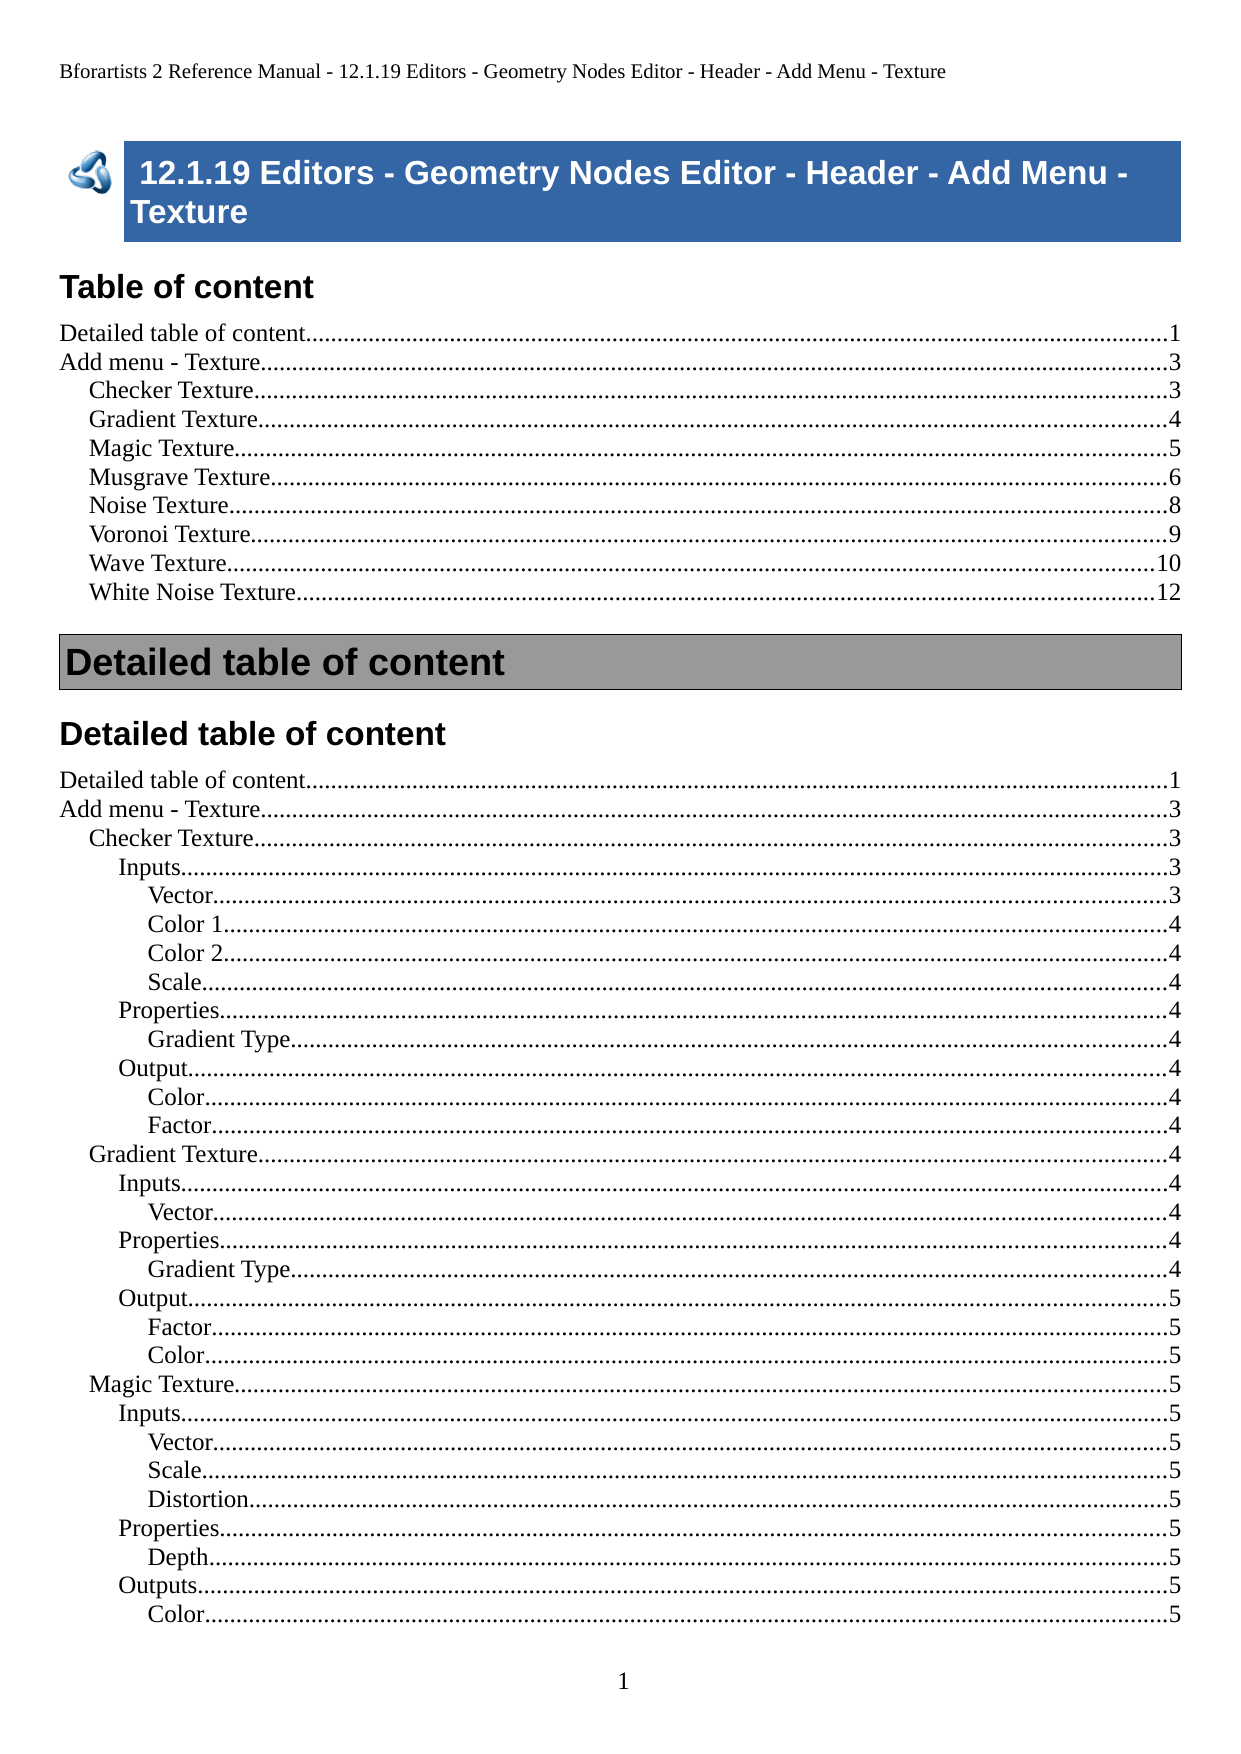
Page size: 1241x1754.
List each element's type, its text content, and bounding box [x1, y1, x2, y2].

text Factor 4 [147, 1110, 1181, 1139]
text Wave Texture 10 [88, 548, 1181, 577]
text Depth 5 [147, 1542, 1181, 1570]
table_header Detailed table of content [60, 635, 1181, 689]
picture [65, 147, 114, 197]
text Magic Texture 5 [88, 433, 1181, 462]
text Noise Texture 8 [88, 490, 1181, 519]
text Scale 4 [147, 967, 1181, 995]
text Vector 5 [147, 1427, 1181, 1455]
text Musgrave Texture 6 [88, 462, 1181, 490]
text Detailed table of content 1 [59, 318, 1181, 347]
subtitle Table of content [59, 267, 1181, 305]
text Detailed table of content 1 [59, 765, 1181, 794]
text Add menu - Texture 3 [59, 794, 1181, 823]
text Inputs 3 [118, 852, 1181, 880]
text Outputs 5 [118, 1570, 1181, 1599]
text Scale 5 [147, 1455, 1181, 1484]
text Properties 5 [118, 1513, 1181, 1542]
text Voronoi Texture 9 [88, 519, 1181, 548]
text Color 2 4 [147, 938, 1181, 967]
text Inputs 4 [118, 1168, 1181, 1197]
text Add menu - Texture 3 [59, 347, 1181, 375]
text Gradient Texture 4 [88, 1139, 1181, 1168]
table_header [59, 141, 124, 242]
text Output 5 [118, 1283, 1181, 1312]
text Color 1 4 [147, 909, 1181, 938]
text Gradient Texture 4 [88, 404, 1181, 433]
text Factor 5 [147, 1312, 1181, 1340]
text Magic Texture 5 [88, 1369, 1181, 1398]
text Gradient Type 4 [147, 1254, 1181, 1283]
text Output 4 [118, 1053, 1181, 1082]
text Color 5 [147, 1599, 1181, 1628]
text Checker Texture 3 [88, 823, 1181, 852]
text Inputs 5 [118, 1398, 1181, 1427]
text Properties 4 [118, 1225, 1181, 1254]
text Properties 4 [118, 995, 1181, 1024]
text White Noise Texture 12 [88, 577, 1181, 605]
text Color 4 [147, 1082, 1181, 1110]
text Color 5 [147, 1340, 1181, 1369]
text Vector 3 [147, 880, 1181, 909]
subtitle Detailed table of content [59, 714, 1181, 753]
text Checker Texture 3 [88, 375, 1181, 404]
table_header 12.1.19 Editors - Geometry Nodes Editor - Header - Add Menu - Texture [124, 141, 1181, 242]
text Distortion 5 [147, 1484, 1181, 1513]
text Vector 4 [147, 1197, 1181, 1225]
text Gradient Type 4 [147, 1024, 1181, 1053]
